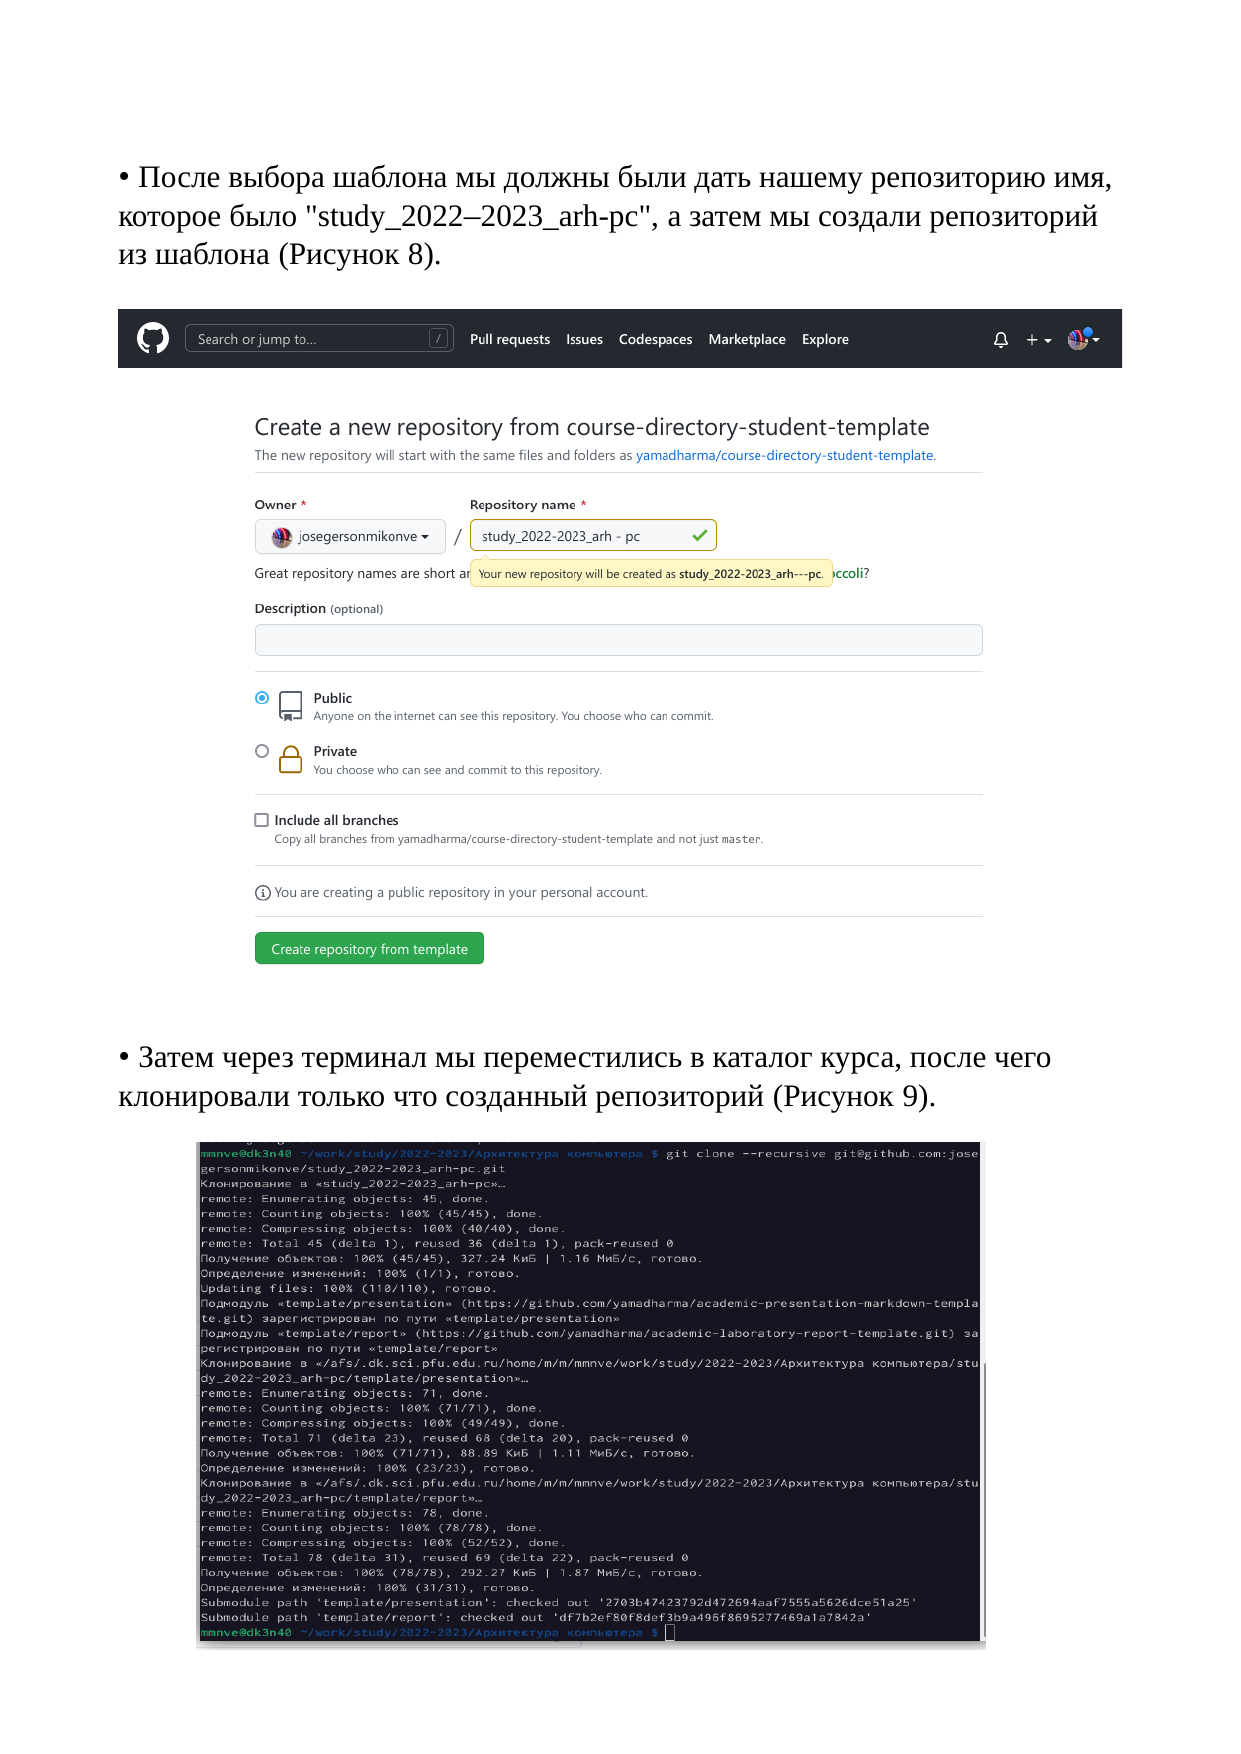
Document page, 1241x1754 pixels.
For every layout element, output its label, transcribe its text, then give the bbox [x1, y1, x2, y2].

picture [196, 1142, 986, 1650]
text • Затем через терминал мы переместились в каталог курса, после чего клонировали только что созданный репозиторий (Рисунок 9). [118, 1037, 1122, 1113]
text • После выбора шаблона мы должны были дать нашему репозиторию имя, которое было "study_2022–2023_arh-pc", а затем мы создали репозиторий из шаблона (Рисунок 8). [118, 156, 1122, 271]
picture [118, 309, 1123, 999]
